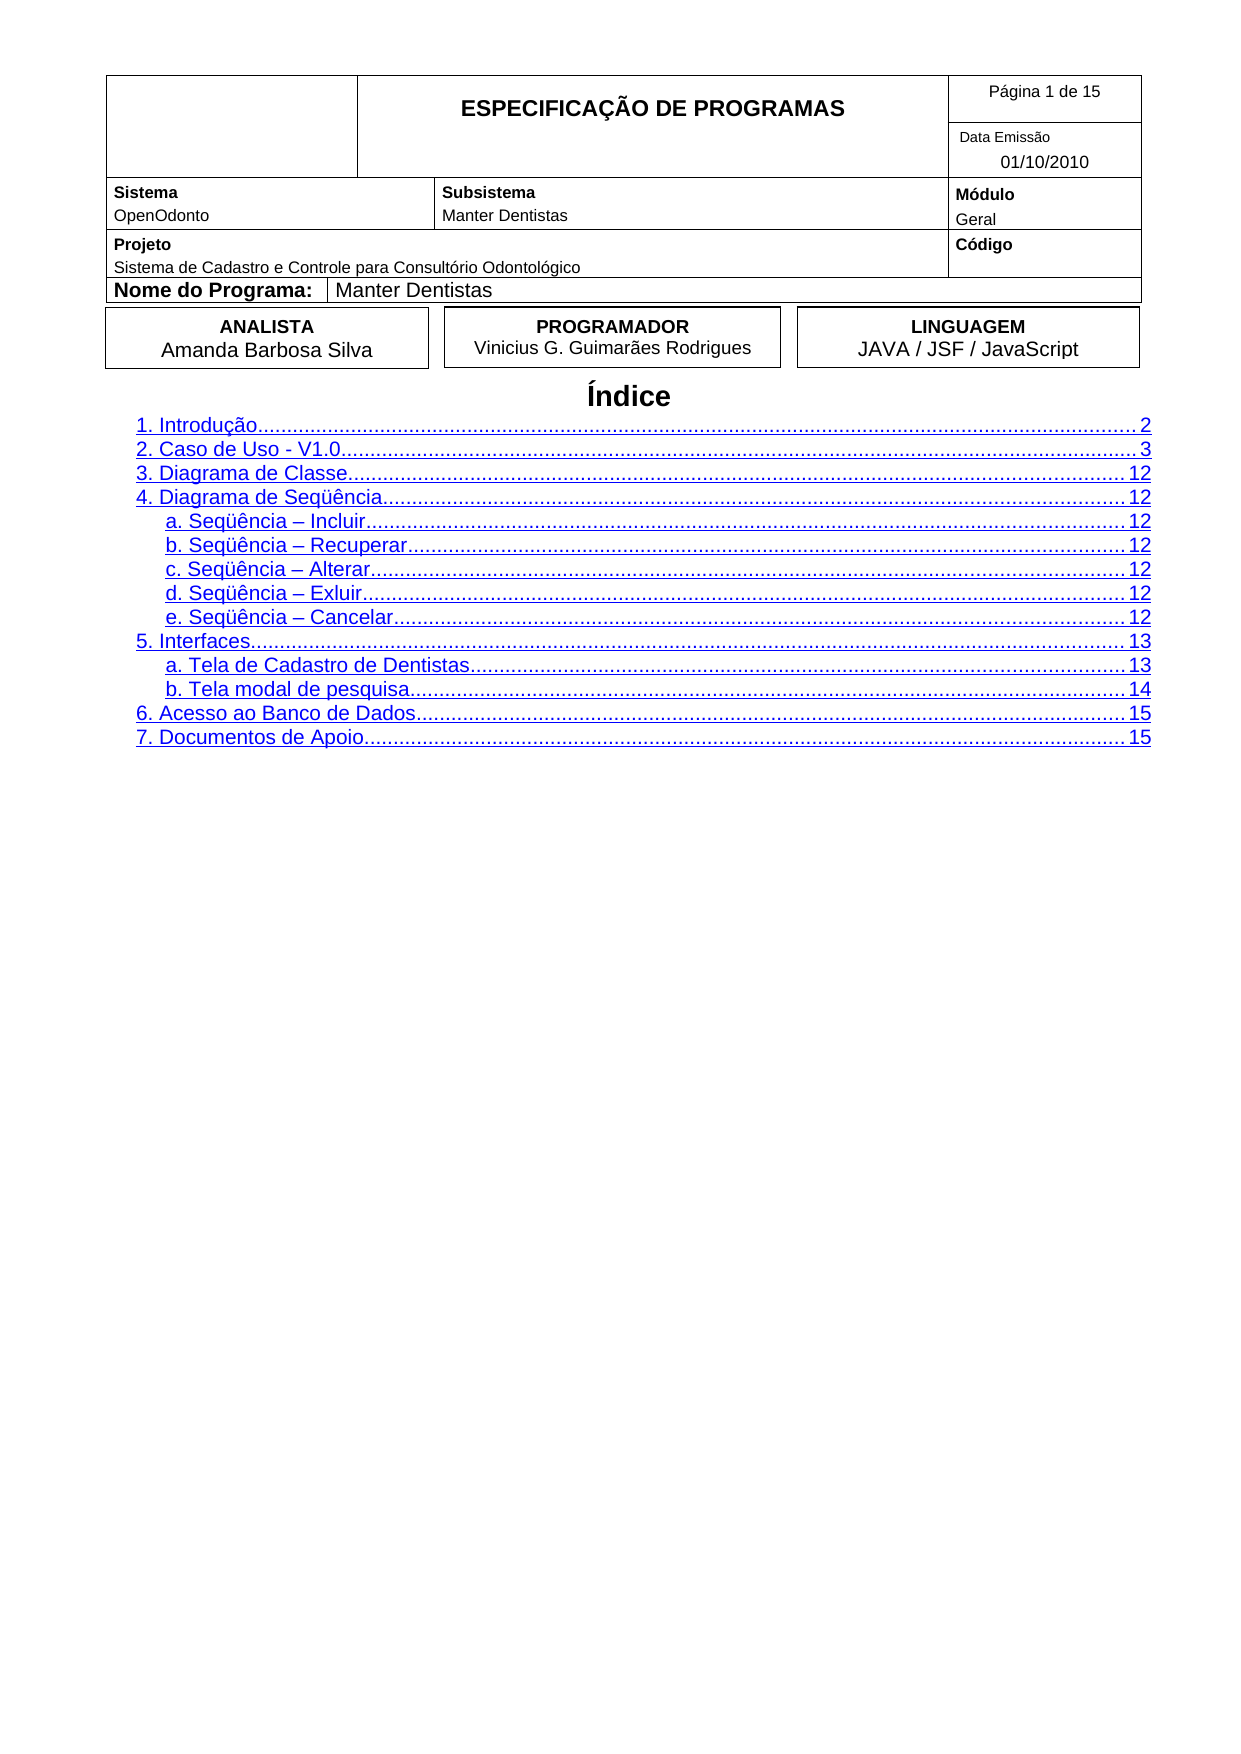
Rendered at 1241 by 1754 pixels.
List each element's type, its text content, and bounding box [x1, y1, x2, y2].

list c. Seqüência – Alterar 12 [136, 557, 1151, 581]
list e. Seqüência – Cancelar 12 [136, 605, 1151, 629]
list 5. Interfaces 13 [106, 629, 1151, 653]
list b. Seqüência – Recuperar 12 [136, 533, 1151, 557]
list 6. Acesso ao Banco de Dados 15 [106, 701, 1151, 724]
list a. Seqüência – Incluir 12 [136, 509, 1151, 533]
list 4. Diagrama de Seqüência 12 [106, 485, 1151, 509]
list d. Seqüência – Exluir 12 [136, 581, 1151, 605]
list 3. Diagrama de Classe 12 [106, 461, 1151, 485]
list 2. Caso de Uso - V1.0 3 [106, 437, 1151, 461]
subtitle Índice [106, 379, 1151, 413]
list 7. Documentos de Apoio 15 [106, 724, 1151, 748]
list a. Tela de Cadastro de Dentistas 13 [136, 653, 1151, 677]
list b. Tela modal de pesquisa 14 [136, 677, 1151, 701]
list 1. Introdução 2 [106, 413, 1151, 437]
